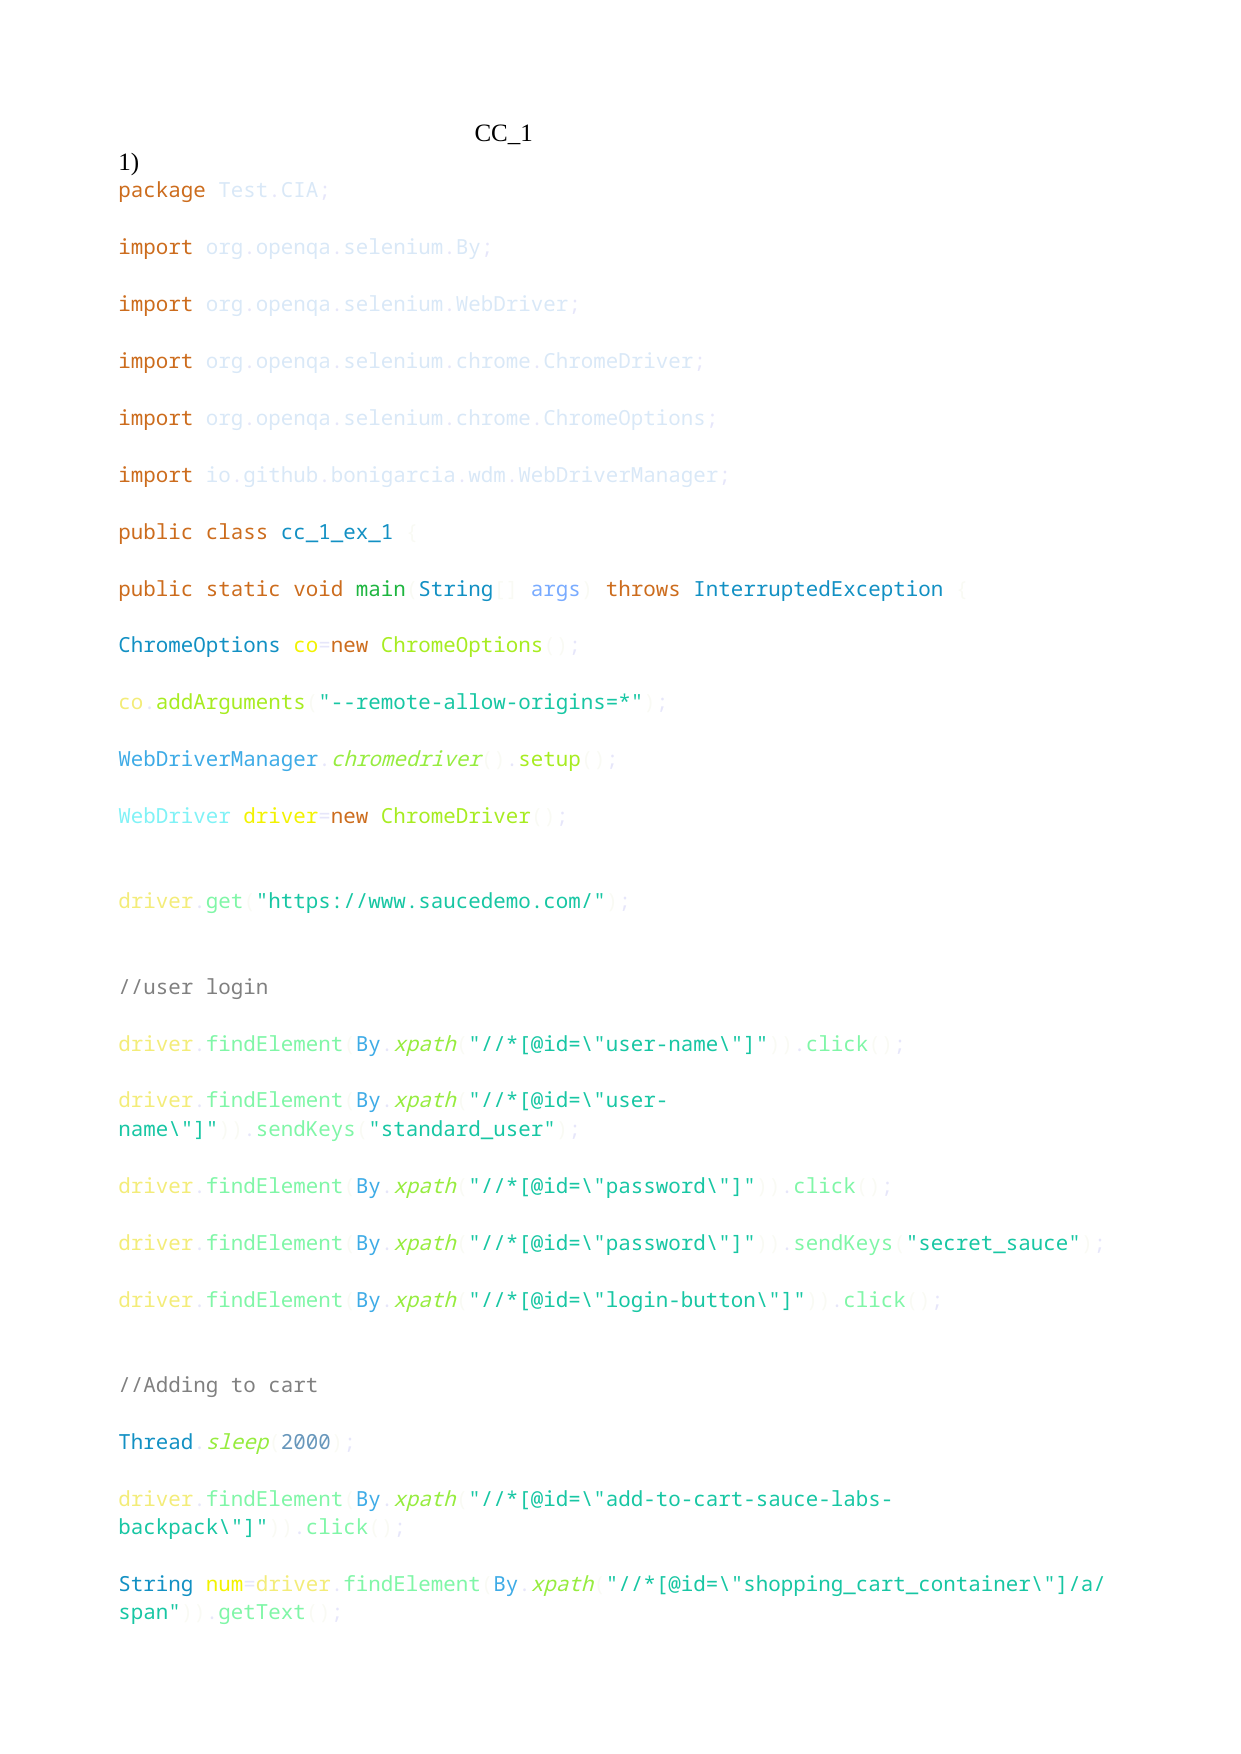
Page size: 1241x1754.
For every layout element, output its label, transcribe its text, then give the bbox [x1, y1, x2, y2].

text String num=driver.findElement(By.xpath("//*[@id=\"shopping_cart_container\"]/a/span")).getText(); [118, 1569, 1122, 1626]
text import io.github.bonigarcia.wdm.WebDriverManager; [118, 460, 1122, 488]
text import org.openqa.selenium.WebDriver; [118, 289, 1122, 318]
text driver.findElement(By.xpath("//*[@id=\"user-name\"]")).sendKeys("standard_user"); [118, 1086, 1122, 1142]
text driver.get("https://www.saucedemo.com/"); [118, 887, 1122, 915]
text import org.openqa.selenium.chrome.ChromeOptions; [118, 403, 1122, 432]
text WebDriver driver=new ChromeDriver(); [118, 801, 1122, 830]
text //user login [118, 972, 1122, 1000]
text driver.findElement(By.xpath("//*[@id=\"password\"]")).click(); [118, 1171, 1122, 1199]
text CC_1 [118, 118, 1122, 147]
text //Adding to cart [118, 1370, 1122, 1398]
text driver.findElement(By.xpath("//*[@id=\"login-button\"]")).click(); [118, 1285, 1122, 1313]
text co.addArguments("--remote-allow-origins=*"); [118, 687, 1122, 716]
text ChromeOptions co=new ChromeOptions(); [118, 631, 1122, 659]
text package Test.CIA; [118, 176, 1122, 204]
text Thread.sleep(2000); [118, 1427, 1122, 1455]
text driver.findElement(By.xpath("//*[@id=\"add-to-cart-sauce-labs-backpack\"]")).click(); [118, 1484, 1122, 1541]
text driver.findElement(By.xpath("//*[@id=\"password\"]")).sendKeys("secret_sauce"); [118, 1228, 1122, 1256]
text import org.openqa.selenium.By; [118, 232, 1122, 261]
text 1) [118, 147, 1122, 176]
text import org.openqa.selenium.chrome.ChromeDriver; [118, 346, 1122, 375]
text public static void main(String[] args) throws InterruptedException { [118, 574, 1122, 602]
text driver.findElement(By.xpath("//*[@id=\"user-name\"]")).click(); [118, 1029, 1122, 1057]
text public class cc_1_ex_1 { [118, 517, 1122, 545]
text WebDriverManager.chromedriver().setup(); [118, 744, 1122, 773]
